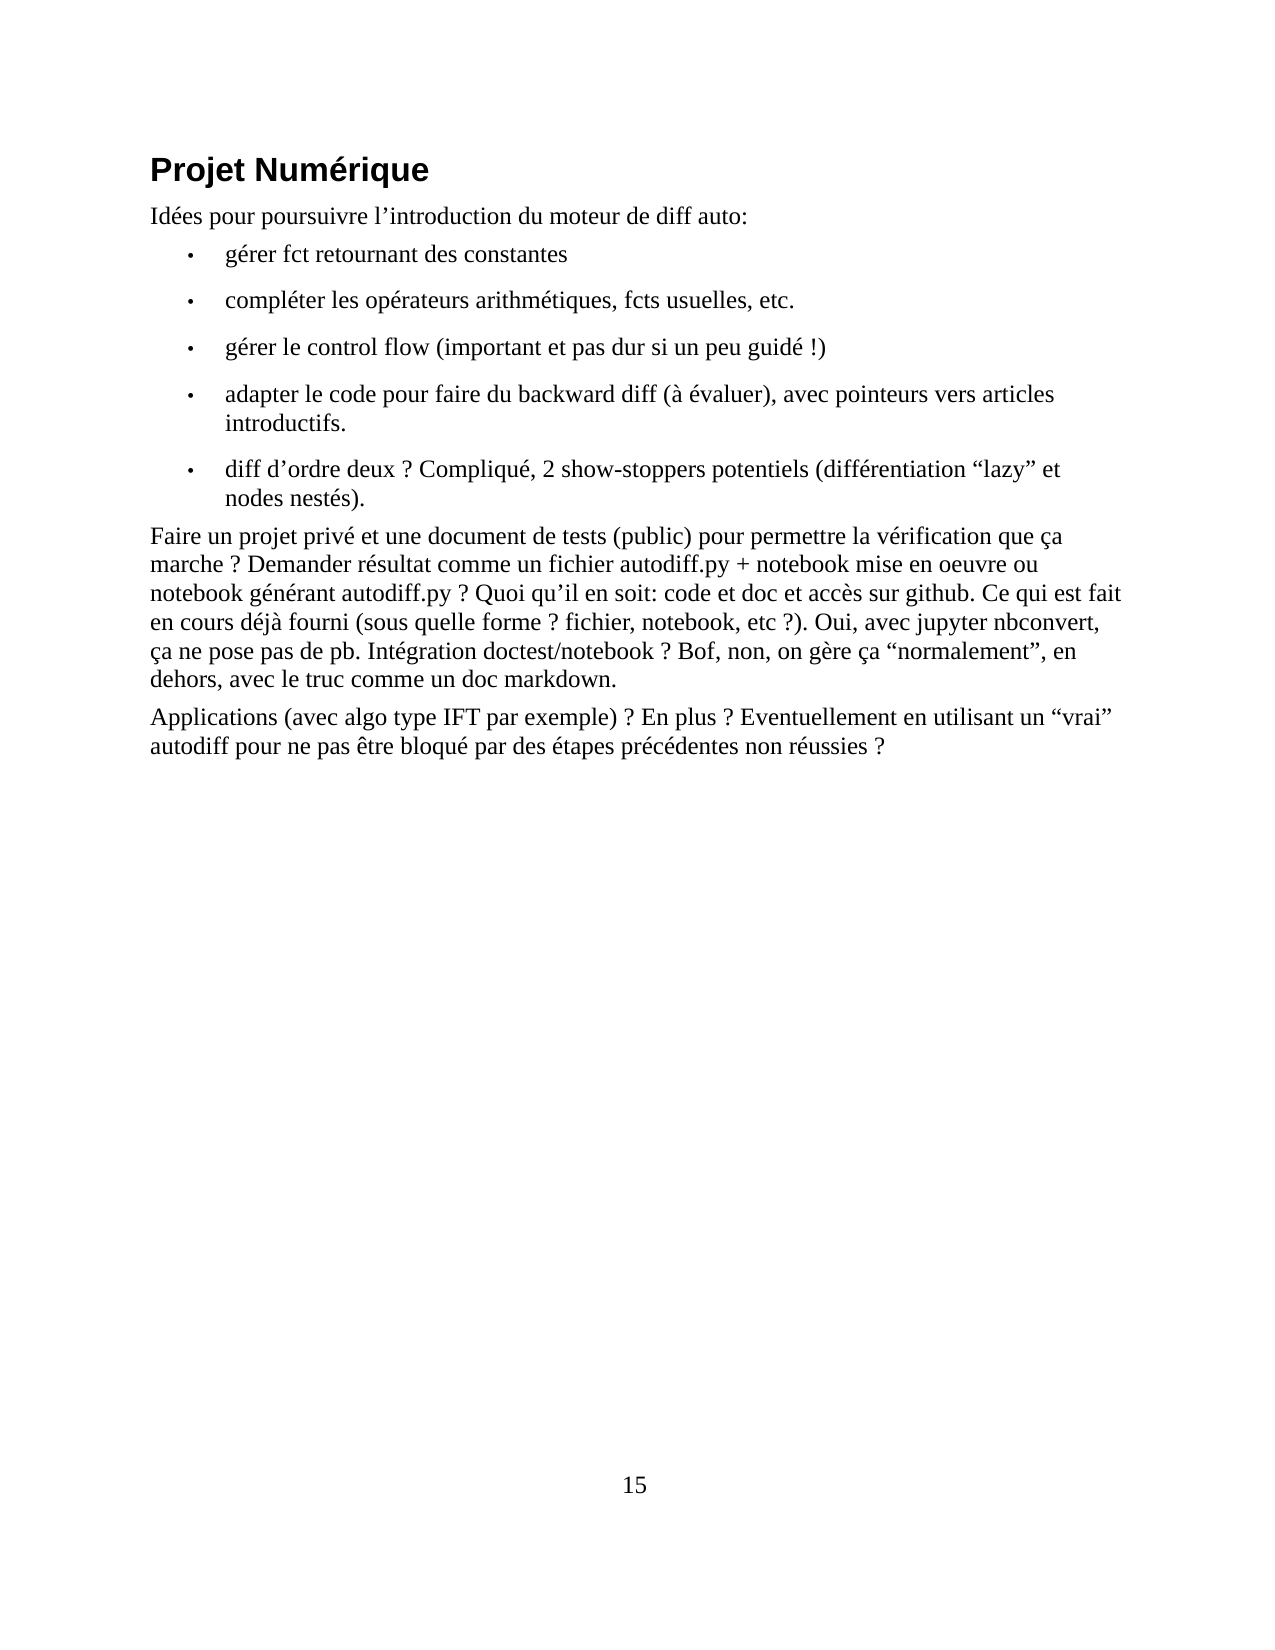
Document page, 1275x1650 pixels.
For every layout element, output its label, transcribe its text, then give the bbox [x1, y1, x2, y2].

text Idées pour poursuivre l’introduction du moteur de diff auto: [150, 201, 1125, 230]
list gérer fct retournant des constantes [187, 239, 1125, 268]
list adapter le code pour faire du backward diff (à évaluer), avec pointeurs vers articles introductifs. [187, 379, 1125, 436]
list gérer le control flow (important et pas dur si un peu guidé !) [187, 332, 1125, 361]
list compléter les opérateurs arithmétiques, fcts usuelles, etc. [187, 286, 1125, 314]
text Faire un projet privé et une document de tests (public) pour permettre la vérification que ça marche ? Demander résultat comme un fichier autodiff.py + notebook mise en oeuvre ou notebook générant autodiff.py ? Quoi qu’il en soit: code et doc et accès sur github. Ce qui est fait en cours déjà fourni (sous quelle forme ? fichier, notebook, etc ?). Oui, avec jupyter nbconvert, ça ne pose pas de pb. Intégration doctest/notebook ? Bof, non, on gère ça “normalement”, en dehors, avec le truc comme un doc markdown. [150, 521, 1125, 693]
text Applications (avec algo type IFT par exemple) ? En plus ? Eventuellement en utilisant un “vrai” autodiff pour ne pas être bloqué par des étapes précédentes non réussies ? [150, 702, 1125, 760]
subtitle Projet Numérique [150, 150, 1125, 189]
list diff d’ordre deux ? Compliqué, 2 show-stoppers potentiels (différentiation “lazy” et nodes nestés). [187, 454, 1125, 512]
